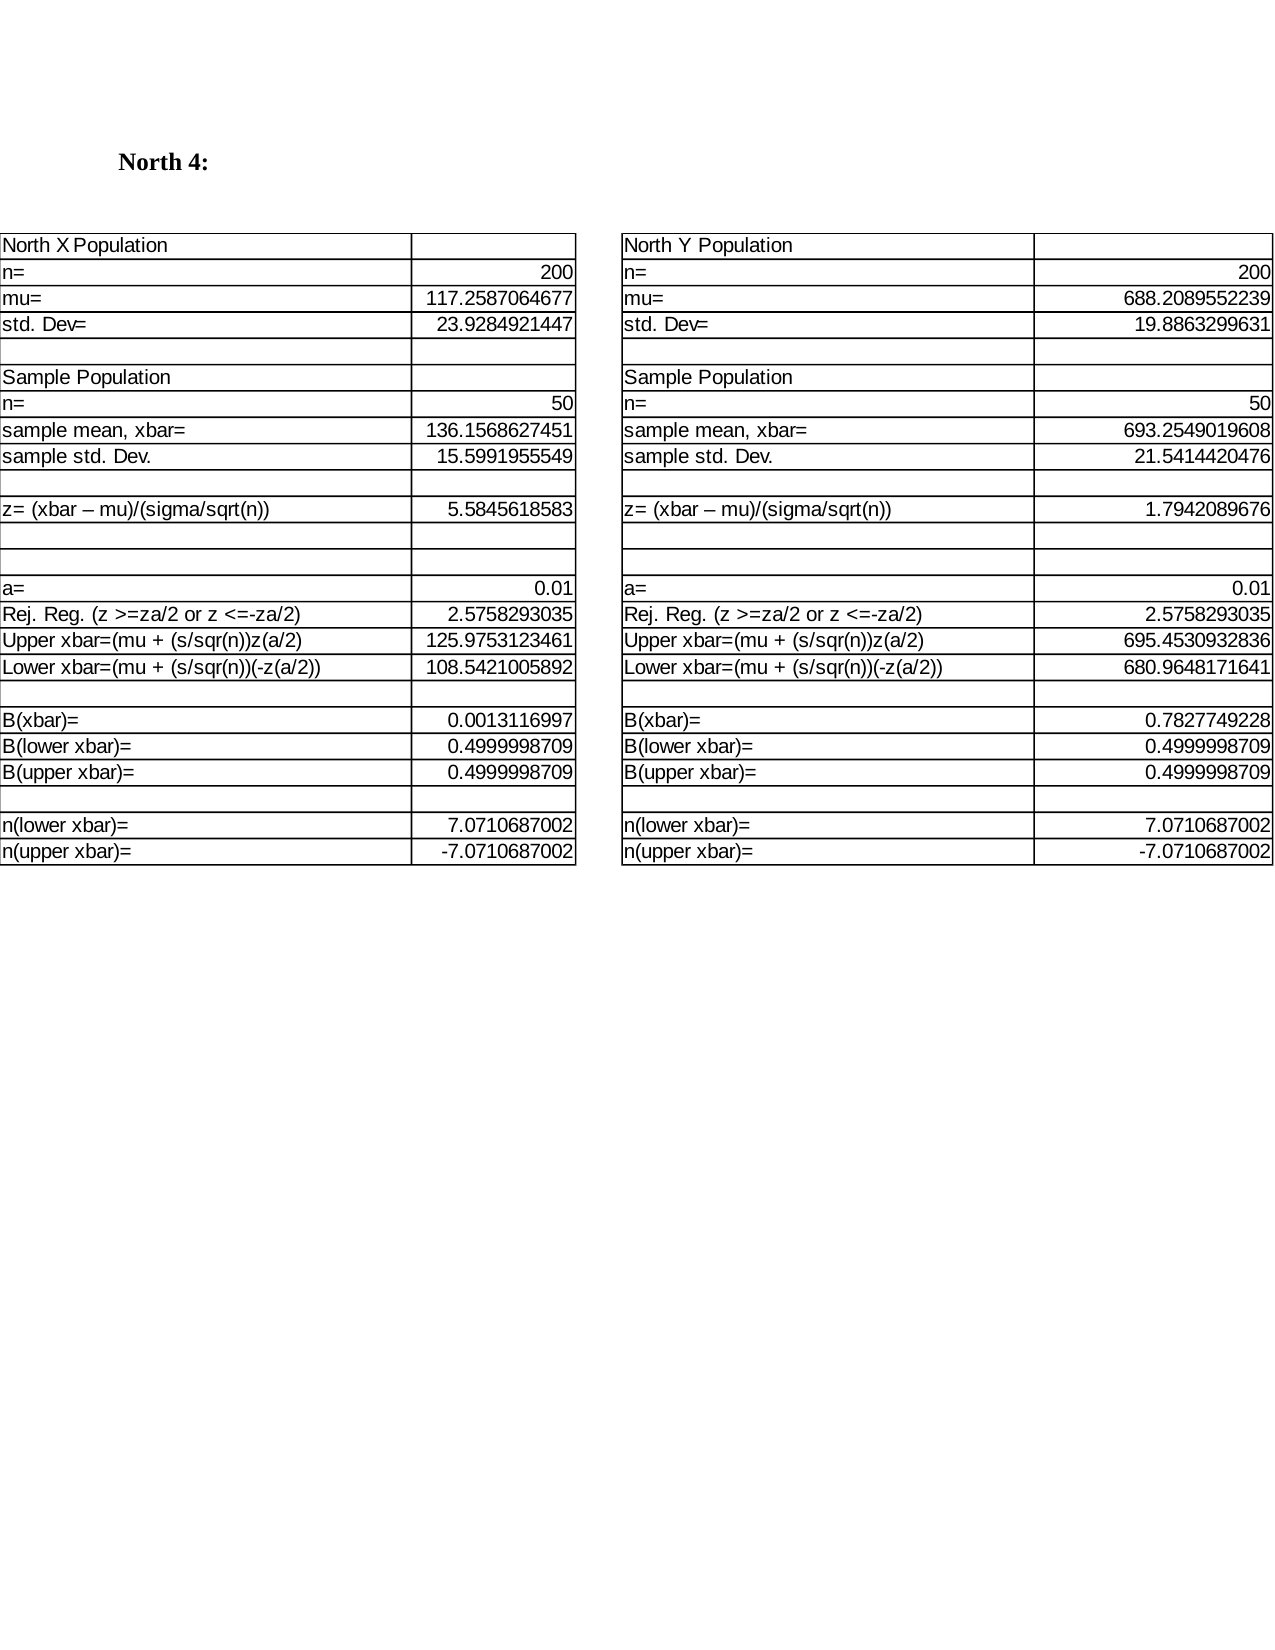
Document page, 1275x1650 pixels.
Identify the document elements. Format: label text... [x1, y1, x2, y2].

text North 4: [118, 147, 1157, 176]
